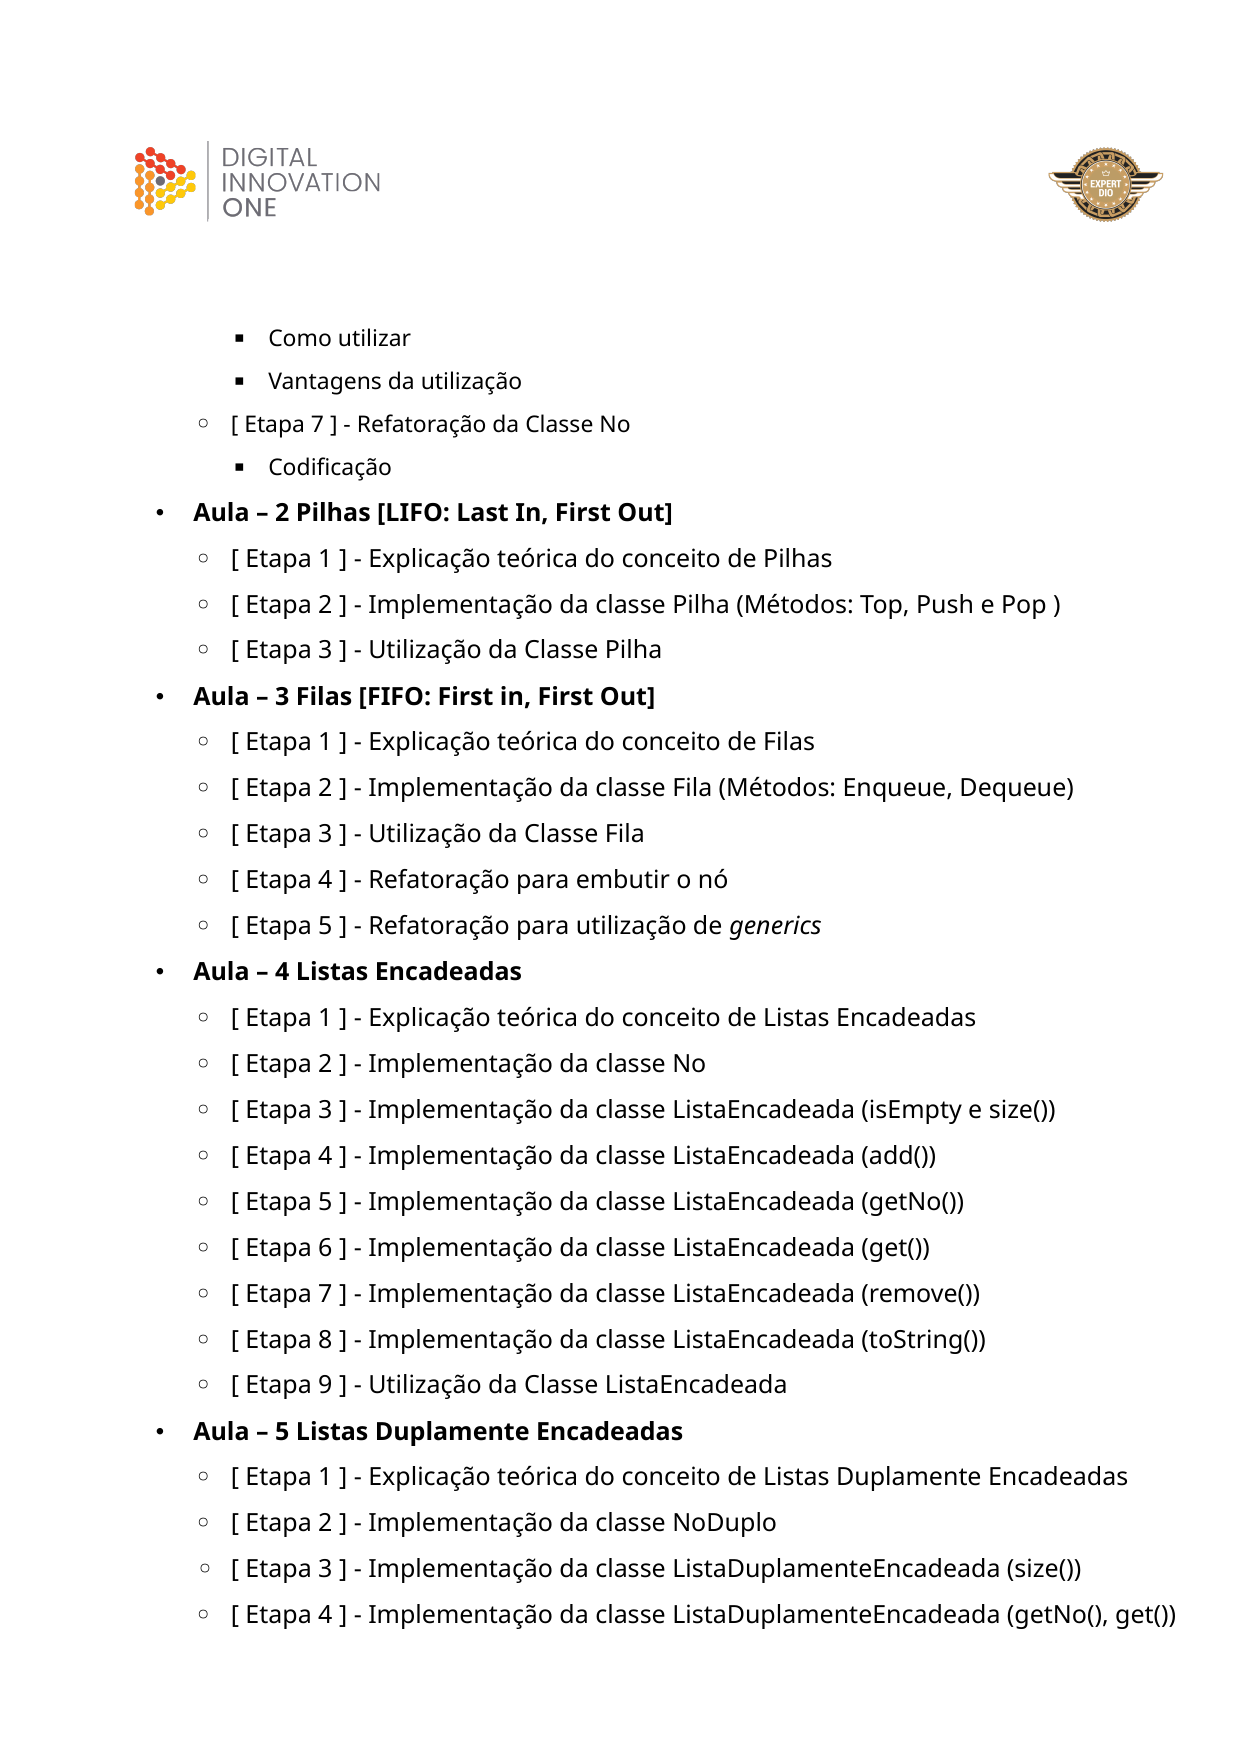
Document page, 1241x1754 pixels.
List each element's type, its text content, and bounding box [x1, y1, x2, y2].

list [ Etapa 7 ] - Implementação da classe ListaEncadeada (remove()) [193, 1275, 1187, 1309]
list Aula – 2 Pilhas [LIFO: Last In, First Out] [156, 494, 1187, 528]
list [ Etapa 3 ] - Utilização da Classe Fila [193, 816, 1187, 850]
list [ Etapa 2 ] - Implementação da classe Pilha (Métodos: Top, Push e Pop ) [193, 586, 1187, 620]
list [ Etapa 3 ] - Implementação da classe ListaEncadeada (isEmpty e size()) [193, 1092, 1187, 1126]
list [ Etapa 2 ] - Implementação da classe No [193, 1046, 1187, 1080]
list Como utilizar [231, 322, 1187, 353]
list [ Etapa 5 ] - Implementação da classe ListaEncadeada (getNo()) [193, 1183, 1187, 1217]
list [ Etapa 5 ] - Refatoração para utilização de generics [193, 908, 1187, 942]
list [ Etapa 4 ] - Implementação da classe ListaDuplamenteEncadeada (getNo(), get()) [193, 1597, 1187, 1631]
list Vantagens da utilização [231, 365, 1187, 396]
picture [1047, 126, 1165, 244]
list [ Etapa 7 ] - Refatoração da Classe No [193, 408, 1187, 439]
list [ Etapa 1 ] - Explicação teórica do conceito de Filas [193, 724, 1187, 758]
list [ Etapa 1 ] - Explicação teórica do conceito de Listas Duplamente Encadeadas [193, 1459, 1187, 1493]
list [ Etapa 4 ] - Refatoração para embutir o nó [193, 862, 1187, 896]
list [ Etapa 1 ] - Explicação teórica do conceito de Pilhas [193, 540, 1187, 574]
list [ Etapa 6 ] - Implementação da classe ListaEncadeada (get()) [193, 1229, 1187, 1263]
list [ Etapa 9 ] - Utilização da Classe ListaEncadeada [193, 1367, 1187, 1401]
list Aula – 3 Filas [FIFO: First in, First Out] [156, 678, 1187, 712]
list [ Etapa 2 ] - Implementação da classe Fila (Métodos: Enqueue, Dequeue) [193, 770, 1187, 804]
list [ Etapa 3 ] - Utilização da Classe Pilha [193, 632, 1187, 666]
list [ Etapa 3 ] - Implementação da classe ListaDuplamenteEncadeada (size()) [195, 1551, 1187, 1585]
list Codificação [231, 451, 1187, 482]
picture [118, 132, 397, 230]
list Aula – 4 Listas Encadeadas [156, 954, 1187, 988]
list [ Etapa 4 ] - Implementação da classe ListaEncadeada (add()) [193, 1137, 1187, 1172]
list [ Etapa 2 ] - Implementação da classe NoDuplo [193, 1505, 1187, 1539]
list Aula – 5 Listas Duplamente Encadeadas [156, 1413, 1187, 1447]
list [ Etapa 1 ] - Explicação teórica do conceito de Listas Encadeadas [193, 1000, 1187, 1034]
list [ Etapa 8 ] - Implementação da classe ListaEncadeada (toString()) [193, 1321, 1187, 1355]
